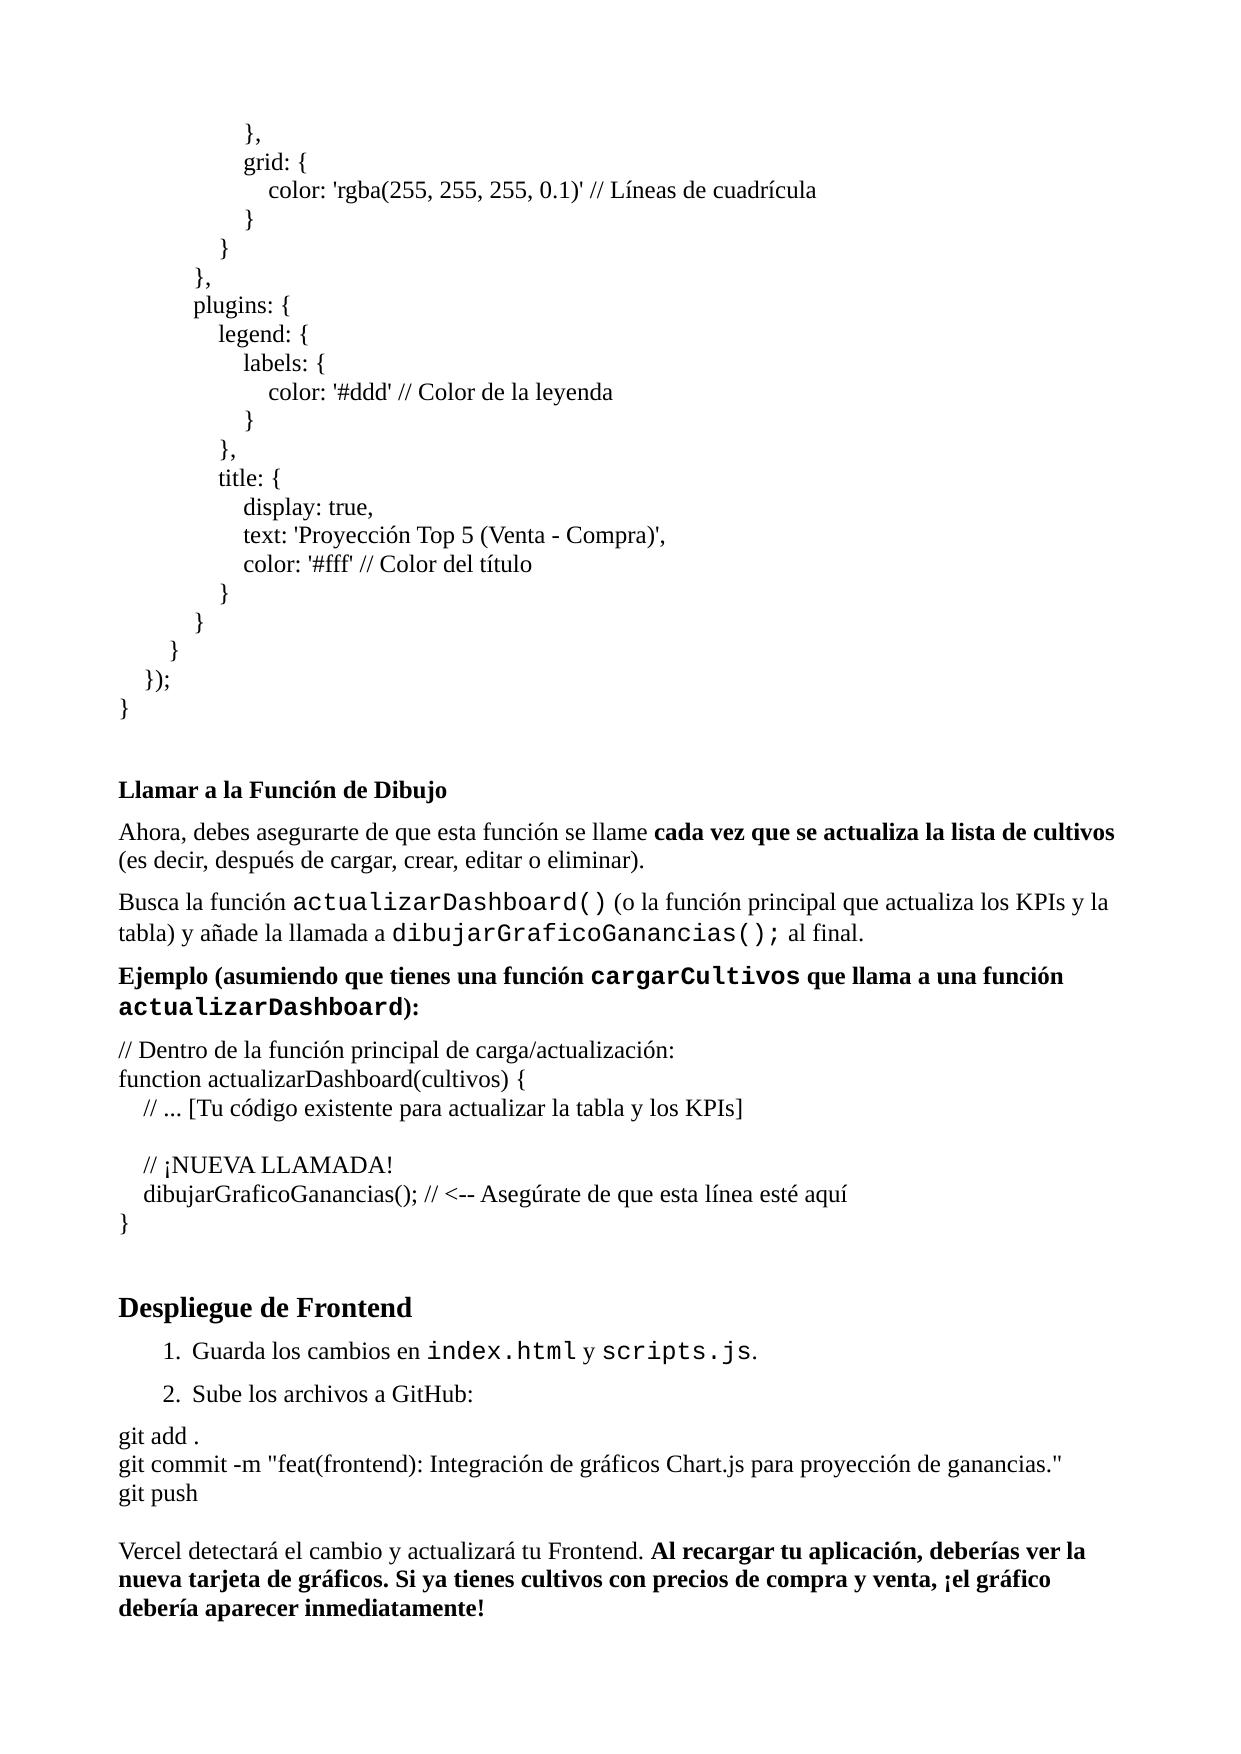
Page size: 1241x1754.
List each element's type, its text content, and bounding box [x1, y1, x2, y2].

text Ejemplo (asumiendo que tienes una función cargarCultivos que llama a una función actualizarDashboard): [118, 961, 1122, 1023]
text // ¡NUEVA LLAMADA! [118, 1150, 1122, 1179]
text color: '#ddd' // Color de la leyenda [118, 377, 1122, 406]
text git push [118, 1478, 1122, 1507]
text } [118, 693, 1122, 722]
text labels: { [118, 348, 1122, 377]
text git add . [118, 1421, 1122, 1449]
text } [118, 636, 1122, 664]
text }, [118, 118, 1122, 147]
text } [118, 233, 1122, 262]
text plugins: { [118, 291, 1122, 319]
text }, [118, 434, 1122, 463]
text } [118, 204, 1122, 233]
text Vercel detectará el cambio y actualizará tu Frontend. Al recargar tu aplicación, deberías ver la nueva tarjeta de gráficos. Si ya tienes cultivos con precios de compra y venta, ¡el gráfico debería aparecer inmediatamente! [118, 1536, 1122, 1622]
text legend: { [118, 319, 1122, 348]
subtitle Despliegue de Frontend [118, 1290, 1122, 1324]
list Sube los archivos a GitHub: [162, 1379, 1122, 1408]
text function actualizarDashboard(cultivos) { [118, 1064, 1122, 1093]
text // ... [Tu código existente para actualizar la tabla y los KPIs] [118, 1093, 1122, 1121]
text } [118, 607, 1122, 636]
text }, [118, 262, 1122, 291]
text text: 'Proyección Top 5 (Venta - Compra)', [118, 521, 1122, 549]
text } [118, 578, 1122, 607]
text }); [118, 664, 1122, 693]
text Ahora, debes asegurarte de que esta función se llame cada vez que se actualiza la lista de cultivos (es decir, después de cargar, crear, editar o eliminar). [118, 817, 1122, 874]
subtitle Llamar a la Función de Dibujo [118, 776, 1122, 804]
list Guarda los cambios en index.html y scripts.js. [162, 1336, 1122, 1367]
text grid: { [118, 147, 1122, 176]
text git commit -m "feat(frontend): Integración de gráficos Chart.js para proyección de ganancias." [118, 1449, 1122, 1478]
text title: { [118, 463, 1122, 492]
text display: true, [118, 492, 1122, 521]
text dibujarGraficoGanancias(); // <-- Asegúrate de que esta línea esté aquí [118, 1179, 1122, 1208]
text } [118, 406, 1122, 434]
text color: '#fff' // Color del título [118, 549, 1122, 578]
text color: 'rgba(255, 255, 255, 0.1)' // Líneas de cuadrícula [118, 176, 1122, 204]
text } [118, 1208, 1122, 1236]
text // Dentro de la función principal de carga/actualización: [118, 1035, 1122, 1064]
text Busca la función actualizarDashboard() (o la función principal que actualiza los KPIs y la tabla) y añade la llamada a dibujarGraficoGanancias(); al final. [118, 887, 1122, 948]
